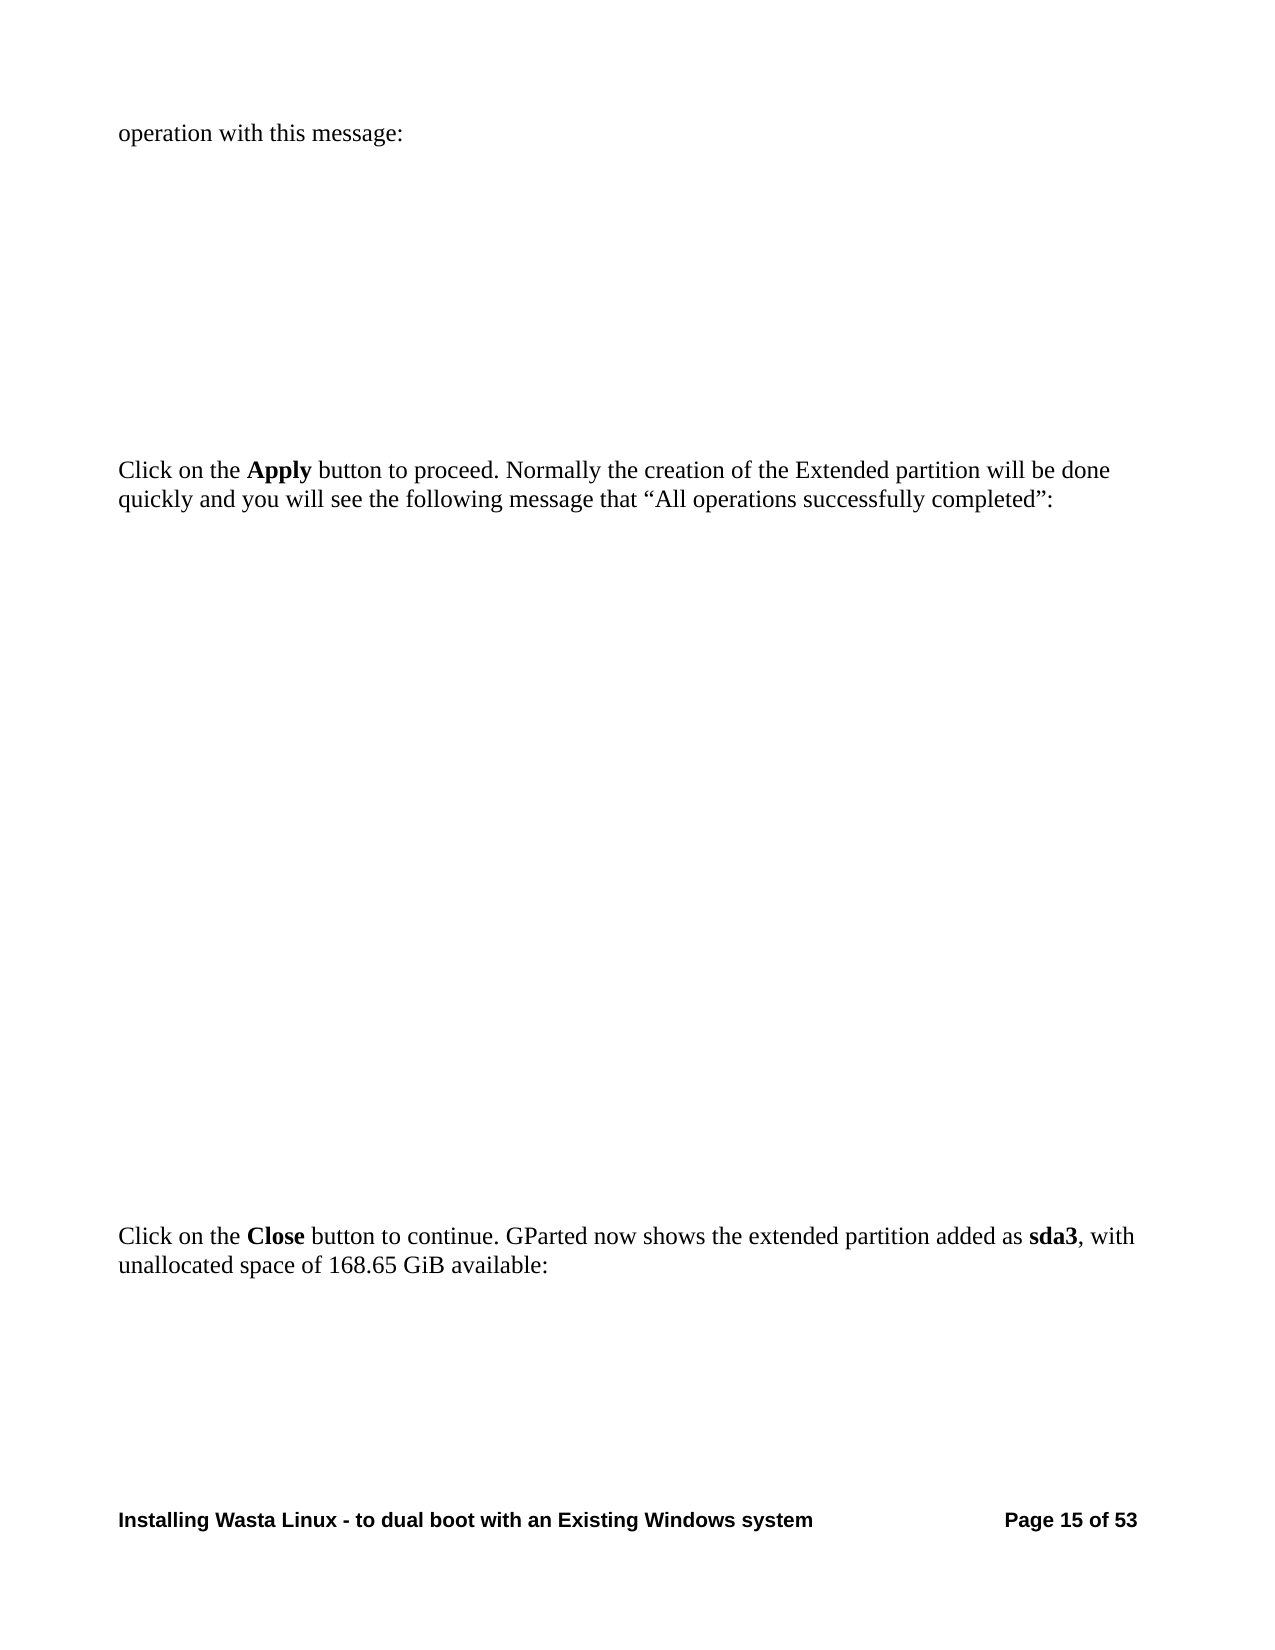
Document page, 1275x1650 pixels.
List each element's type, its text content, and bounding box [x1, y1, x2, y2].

text Click on the Apply button to proceed. Normally the creation of the Extended partition will be done quickly and you will see the following message that “All operations successfully completed”: [118, 455, 1157, 513]
text operation with this message: [118, 118, 1157, 147]
text Click on the Close button to continue. GParted now shows the extended partition added as sda3, with unallocated space of 168.65 GiB available: [118, 1221, 1157, 1278]
